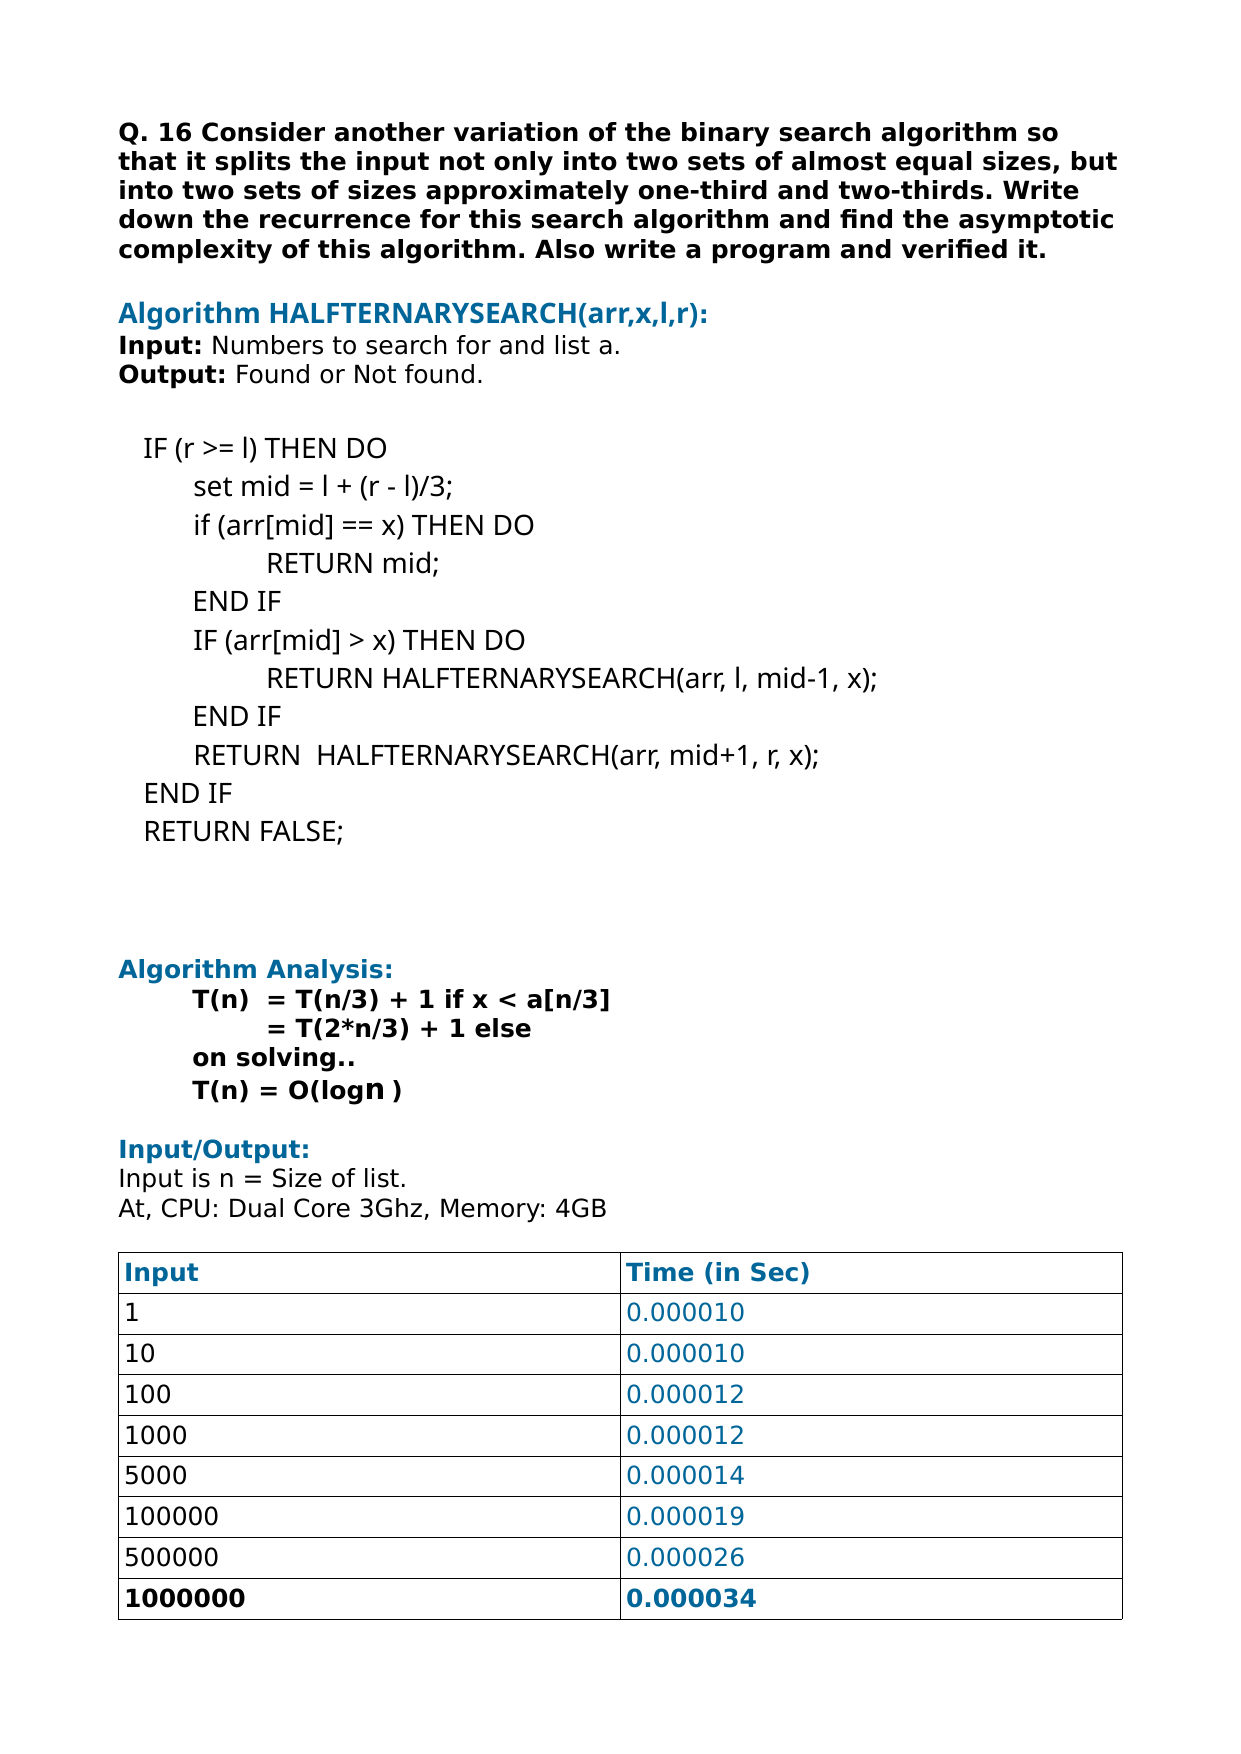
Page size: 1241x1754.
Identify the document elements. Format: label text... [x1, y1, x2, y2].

text T(n) = O(logn ) [118, 1072, 1122, 1106]
table_cell 5000 [119, 1457, 620, 1496]
text T(n) = T(n/3) + 1 if x < a[n/3] [118, 985, 1122, 1014]
table_cell 0.000034 [621, 1579, 1122, 1619]
text Input is n = Size of list. [118, 1164, 1122, 1194]
text Output: Found or Not found. [118, 361, 1122, 390]
table_cell 0.000010 [621, 1335, 1122, 1374]
table_header Input [119, 1253, 620, 1293]
table_cell 100000 [119, 1497, 620, 1537]
table_cell 1000 [119, 1416, 620, 1456]
text = T(2*n/3) + 1 else [118, 1014, 1122, 1043]
text RETURN HALFTERNARYSEARCH(arr, mid+1, r, x); [118, 735, 1122, 773]
text Input/Output: [118, 1135, 1122, 1164]
table_cell 0.000019 [621, 1497, 1122, 1537]
text Q. 16 Consider another variation of the binary search algorithm so that it splits the input not only into two sets of almost equal sizes, but into two sets of sizes approximately one-third and two-thirds. Write down the recurrence for this search algorithm and find the asymptotic complexity of this algorithm. Also write a program and verified it. [118, 118, 1122, 264]
table_cell 1000000 [119, 1579, 620, 1619]
table_cell 0.000012 [621, 1375, 1122, 1415]
table_cell 500000 [119, 1538, 620, 1578]
text IF (r >= l) THEN DO [118, 428, 1122, 466]
table_cell 0.000010 [621, 1294, 1122, 1333]
table_cell 0.000026 [621, 1538, 1122, 1578]
text RETURN mid; [118, 543, 1122, 581]
table_cell 0.000014 [621, 1457, 1122, 1496]
text Algorithm Analysis: [118, 956, 1122, 985]
table_cell 10 [119, 1335, 620, 1374]
text RETURN HALFTERNARYSEARCH(arr, l, mid-1, x); [118, 658, 1122, 696]
text if (arr[mid] == x) THEN DO [118, 505, 1122, 543]
text END IF [118, 773, 1122, 811]
text set mid = l + (r - l)/3; [118, 466, 1122, 505]
text At, CPU: Dual Core 3Ghz, Memory: 4GB [118, 1194, 1122, 1223]
text on solving.. [118, 1043, 1122, 1072]
text Input: Numbers to search for and list a. [118, 331, 1122, 361]
text IF (arr[mid] > x) THEN DO [118, 620, 1122, 658]
table_cell 1 [119, 1294, 620, 1333]
text END IF [118, 581, 1122, 620]
text END IF [118, 696, 1122, 735]
table_cell 100 [119, 1375, 620, 1415]
table_header Time (in Sec) [621, 1253, 1122, 1293]
text RETURN FALSE; [118, 811, 1122, 850]
text Algorithm HALFTERNARYSEARCH(arr,x,l,r): [118, 293, 1122, 331]
table_cell 0.000012 [621, 1416, 1122, 1456]
